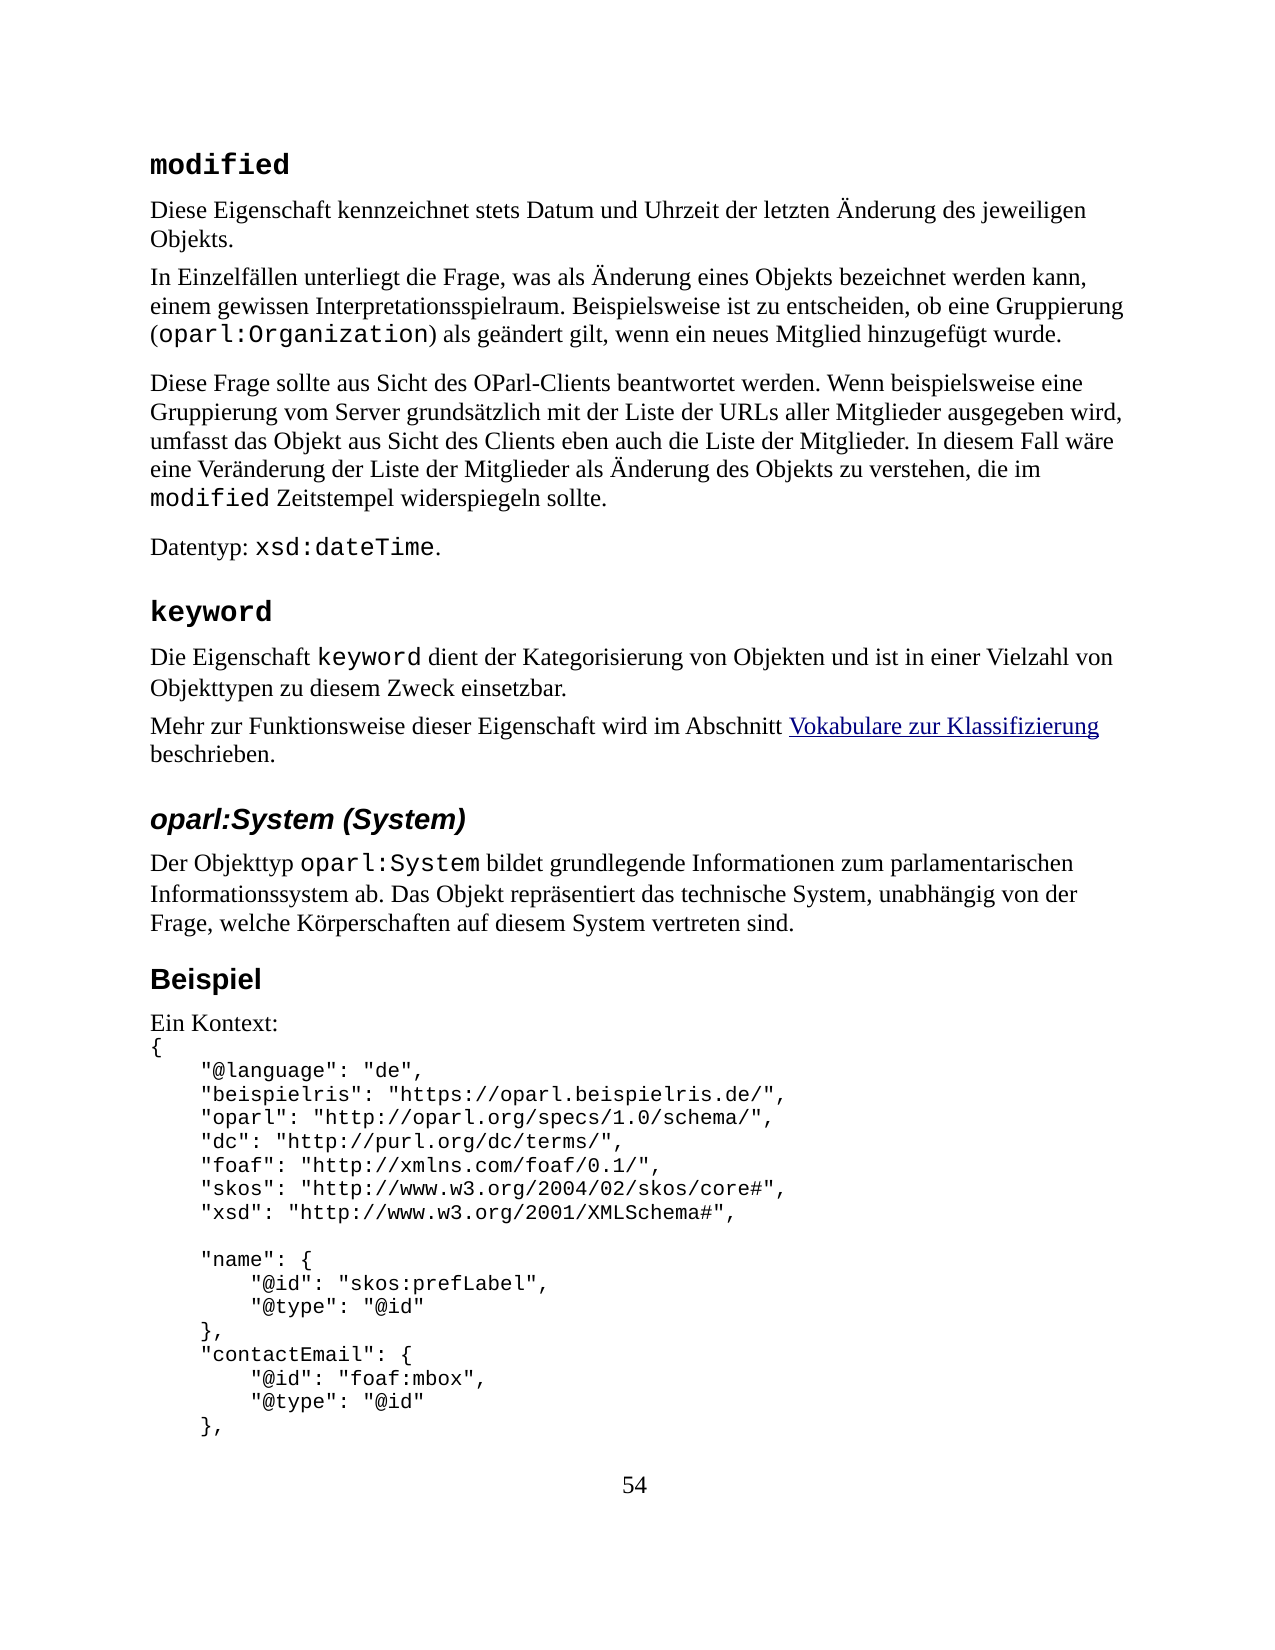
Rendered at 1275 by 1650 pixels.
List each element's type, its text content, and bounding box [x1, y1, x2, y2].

text Datentyp: xsd:dateTime. [150, 532, 1125, 563]
text "contactEmail": { [150, 1344, 1125, 1367]
subtitle modified [150, 150, 1125, 183]
text "@id": "skos:prefLabel", [150, 1273, 1125, 1297]
subtitle oparl:System (System) [150, 802, 1125, 836]
text "foaf": "http://xmlns.com/foaf/0.1/", [150, 1155, 1125, 1178]
text "dc": "http://purl.org/dc/terms/", [150, 1131, 1125, 1155]
text "beispielris": "https://oparl.beispielris.de/", [150, 1084, 1125, 1107]
text }, [150, 1320, 1125, 1344]
subtitle keyword [150, 597, 1125, 630]
text "@id": "foaf:mbox", [150, 1367, 1125, 1391]
text Die Eigenschaft keyword dient der Kategorisierung von Objekten und ist in einer Vielzahl von Objekttypen zu diesem Zweck einsetzbar. [150, 642, 1125, 702]
text Diese Frage sollte aus Sicht des OParl-Clients beantwortet werden. Wenn beispielsweise eine Gruppierung vom Server grundsätzlich mit der Liste der URLs aller Mitglieder ausgegeben wird, umfasst das Objekt aus Sicht des Clients eben auch die Liste der Mitglieder. In diesem Fall wäre eine Veränderung der Liste der Mitglieder als Änderung des Objekts zu verstehen, die im modified Zeitstempel widerspiegeln sollte. [150, 368, 1125, 514]
text Mehr zur Funktionsweise dieser Eigenschaft wird im Abschnitt Vokabulare zur Klassifizierung beschrieben. [150, 711, 1125, 768]
text Diese Eigenschaft kennzeichnet stets Datum und Uhrzeit der letzten Änderung des jeweiligen Objekts. [150, 196, 1125, 253]
subtitle Beispiel [150, 962, 1125, 995]
text Der Objekttyp oparl:System bildet grundlegende Informationen zum parlamentarischen Informationssystem ab. Das Objekt repräsentiert das technische System, unabhängig von der Frage, welche Körperschaften auf diesem System vertreten sind. [150, 848, 1125, 937]
text }, [150, 1415, 1125, 1438]
text "xsd": "http://www.w3.org/2001/XMLSchema#", [150, 1202, 1125, 1226]
text "name": { [150, 1249, 1125, 1273]
text "oparl": "http://oparl.org/specs/1.0/schema/", [150, 1107, 1125, 1131]
text "@language": "de", [150, 1060, 1125, 1084]
text Ein Kontext: [150, 1008, 1125, 1036]
text "@type": "@id" [150, 1391, 1125, 1415]
text "skos": "http://www.w3.org/2004/02/skos/core#", [150, 1178, 1125, 1202]
text { [150, 1036, 1125, 1060]
text "@type": "@id" [150, 1297, 1125, 1320]
text In Einzelfällen unterliegt die Frage, was als Änderung eines Objekts bezeichnet werden kann, einem gewissen Interpretationsspielraum. Beispielsweise ist zu entscheiden, ob eine Gruppierung (oparl:Organization) als geändert gilt, wenn ein neues Mitglied hinzugefügt wurde. [150, 262, 1125, 350]
